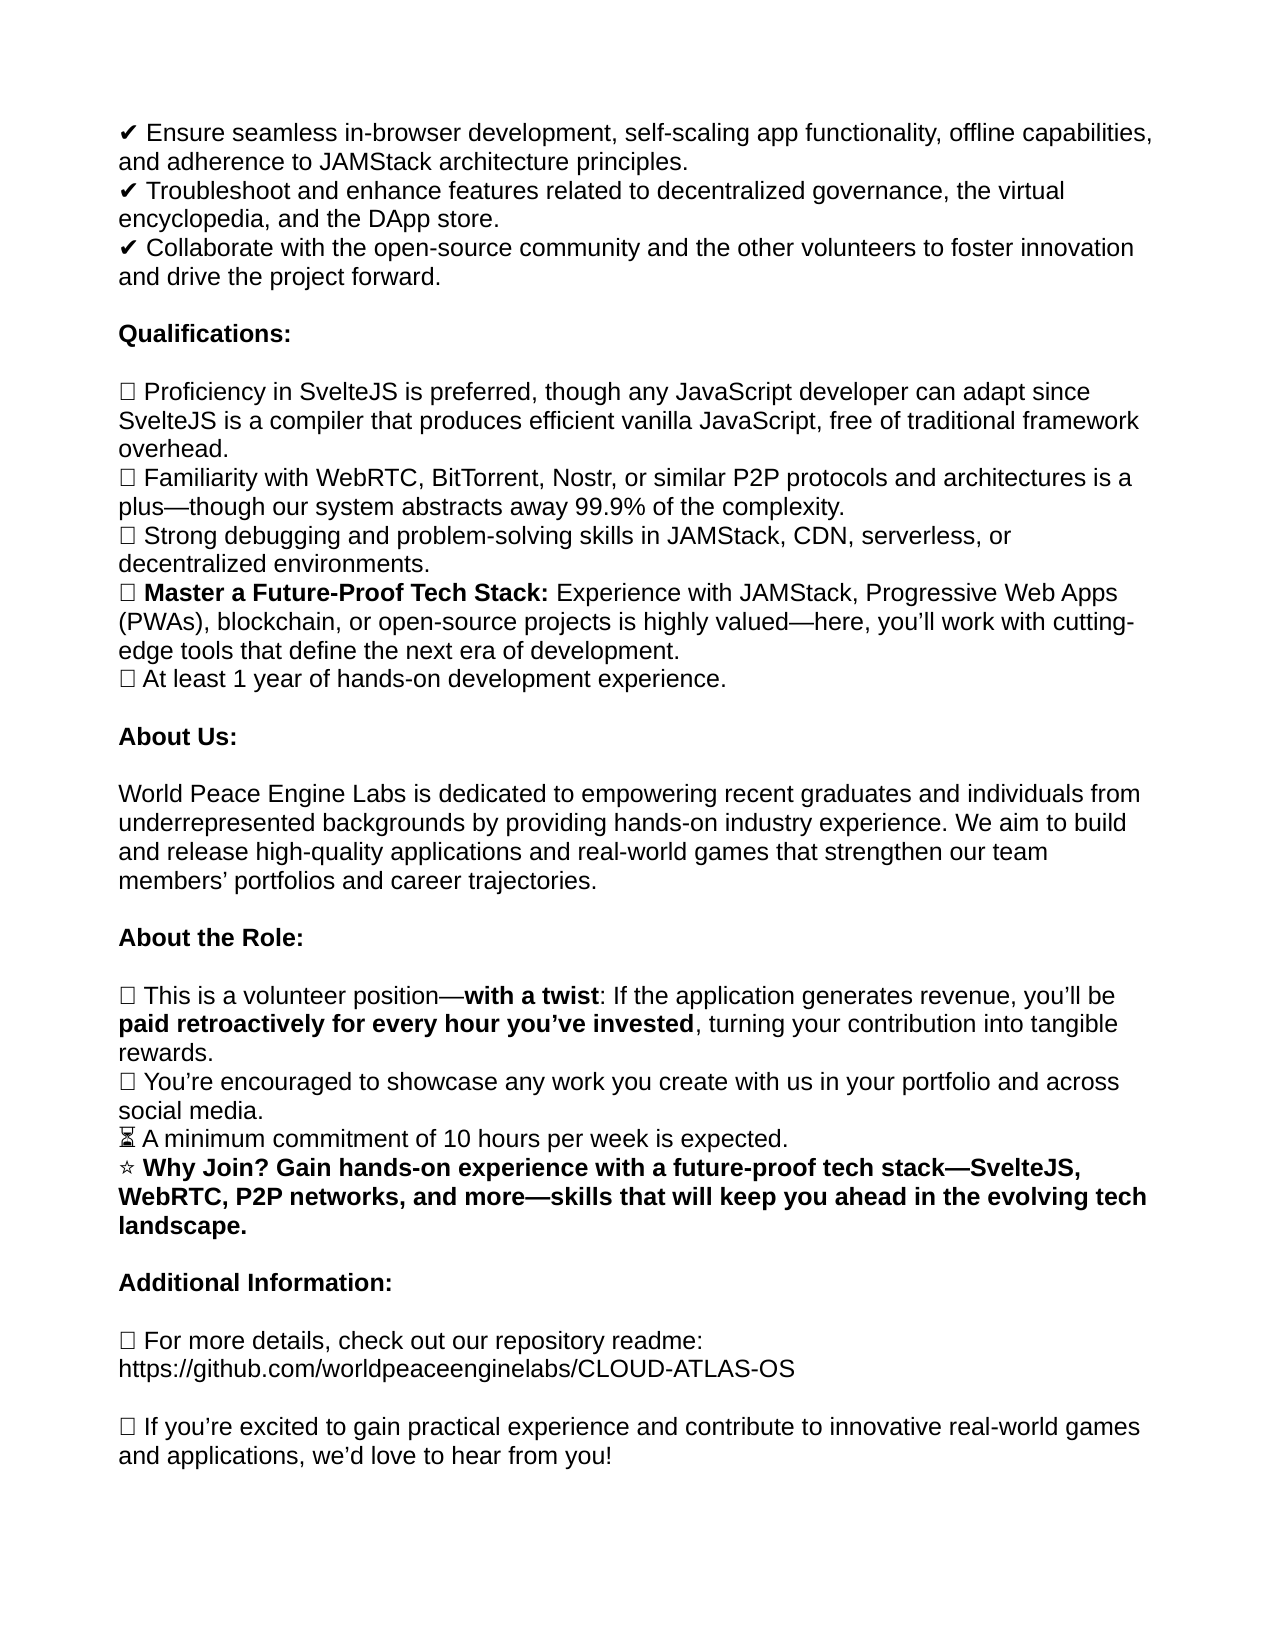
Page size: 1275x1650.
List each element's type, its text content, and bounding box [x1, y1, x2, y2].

text Additional Information: [118, 1268, 1157, 1297]
text ✅ Proficiency in SvelteJS is preferred, though any JavaScript developer can adapt since SvelteJS is a compiler that produces efficient vanilla JavaScript, free of traditional framework overhead. [118, 377, 1157, 463]
text ✔️ Collaborate with the open-source community and the other volunteers to foster innovation and drive the project forward. [118, 233, 1157, 291]
text ⏳ A minimum commitment of 10 hours per week is expected. [118, 1124, 1157, 1153]
text Qualifications: [118, 319, 1157, 348]
text ✔️ Ensure seamless in-browser development, self-scaling app functionality, offline capabilities, and adherence to JAMStack architecture principles. [118, 118, 1157, 176]
text About Us: [118, 722, 1157, 751]
text 📌 For more details, check out our repository readme: https://github.com/worldpeaceenginelabs/CLOUD-ATLAS-OS [118, 1326, 1157, 1383]
text ✅ Master a Future-Proof Tech Stack: Experience with JAMStack, Progressive Web Apps (PWAs), blockchain, or open-source projects is highly valued—here, you’ll work with cutting-edge tools that define the next era of development. [118, 578, 1157, 664]
text ⭐ Why Join? Gain hands-on experience with a future-proof tech stack—SvelteJS, WebRTC, P2P networks, and more—skills that will keep you ahead in the evolving tech landscape. [118, 1153, 1157, 1239]
text ✅ At least 1 year of hands-on development experience. [118, 664, 1157, 693]
text ✔️ Troubleshoot and enhance features related to decentralized governance, the virtual encyclopedia, and the DApp store. [118, 176, 1157, 233]
text 💡 This is a volunteer position—with a twist: If the application generates revenue, you’ll be paid retroactively for every hour you’ve invested, turning your contribution into tangible rewards. [118, 981, 1157, 1067]
text About the Role: [118, 923, 1157, 952]
text 🚀 If you’re excited to gain practical experience and contribute to innovative real-world games and applications, we’d love to hear from you! [118, 1412, 1157, 1469]
text ✅ Familiarity with WebRTC, BitTorrent, Nostr, or similar P2P protocols and architectures is a plus—though our system abstracts away 99.9% of the complexity. [118, 463, 1157, 521]
text 🎨 You’re encouraged to showcase any work you create with us in your portfolio and across social media. [118, 1067, 1157, 1124]
text ✅ Strong debugging and problem-solving skills in JAMStack, CDN, serverless, or decentralized environments. [118, 521, 1157, 578]
text World Peace Engine Labs is dedicated to empowering recent graduates and individuals from underrepresented backgrounds by providing hands-on industry experience. We aim to build and release high-quality applications and real-world games that strengthen our team members’ portfolios and career trajectories. [118, 779, 1157, 894]
